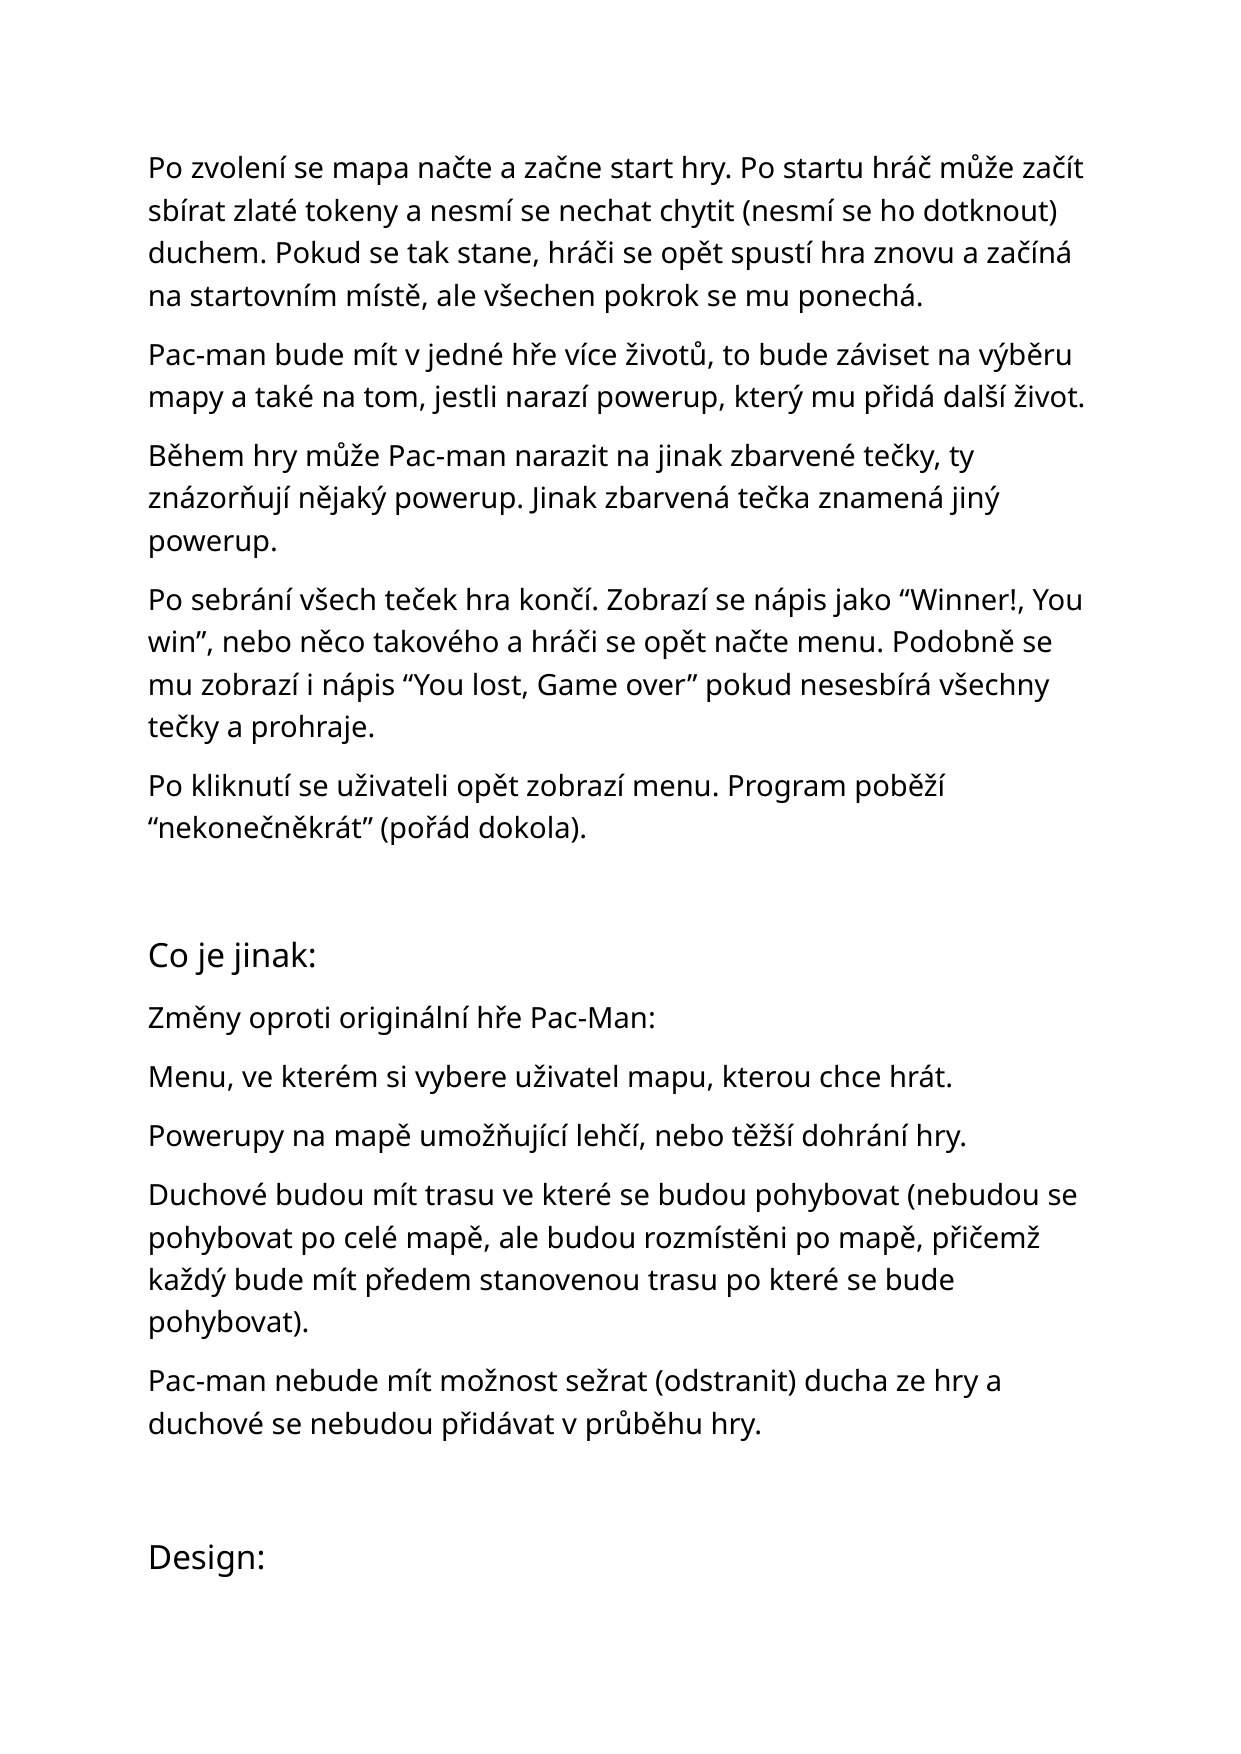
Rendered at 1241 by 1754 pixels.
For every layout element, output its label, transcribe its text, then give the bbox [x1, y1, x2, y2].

text Po sebrání všech teček hra končí. Zobrazí se nápis jako “Winner!, You win”, nebo něco takového a hráči se opět načte menu. Podobně se mu zobrazí i nápis “You lost, Game over” pokud nesesbírá všechny tečky a prohraje. [148, 579, 1093, 746]
text Během hry může Pac-man narazit na jinak zbarvené tečky, ty znázorňují nějaký powerup. Jinak zbarvená tečka znamená jiný powerup. [148, 435, 1093, 560]
text Powerupy na mapě umožňující lehčí, nebo těžší dohrání hry. [148, 1115, 1093, 1155]
text Změny oproti originální hře Pac-Man: [148, 997, 1093, 1037]
text Design: [148, 1533, 1093, 1579]
text Duchové budou mít trasu ve které se budou pohybovat (nebudou se pohybovat po celé mapě, ale budou rozmístěni po mapě, přičemž každý bude mít předem stanovenou trasu po které se bude pohybovat). [148, 1174, 1093, 1341]
text Pac-man nebude mít možnost sežrat (odstranit) ducha ze hry a duchové se nebudou přidávat v průběhu hry. [148, 1361, 1093, 1443]
text Pac-man bude mít v jedné hře více životů, to bude záviset na výběru mapy a také na tom, jestli narazí powerup, který mu přidá další život. [148, 334, 1093, 416]
text Po zvolení se mapa načte a začne start hry. Po startu hráč může začít sbírat zlaté tokeny a nesmí se nechat chytit (nesmí se ho dotknout) duchem. Pokud se tak stane, hráči se opět spustí hra znovu a začíná na startovním místě, ale všechen pokrok se mu ponechá. [148, 148, 1093, 314]
text Po kliknutí se uživateli opět zobrazí menu. Program poběží “nekonečněkrát” (pořád dokola). [148, 765, 1093, 847]
text Co je jinak: [148, 932, 1093, 977]
text Menu, ve kterém si vybere uživatel mapu, kterou chce hrát. [148, 1056, 1093, 1096]
